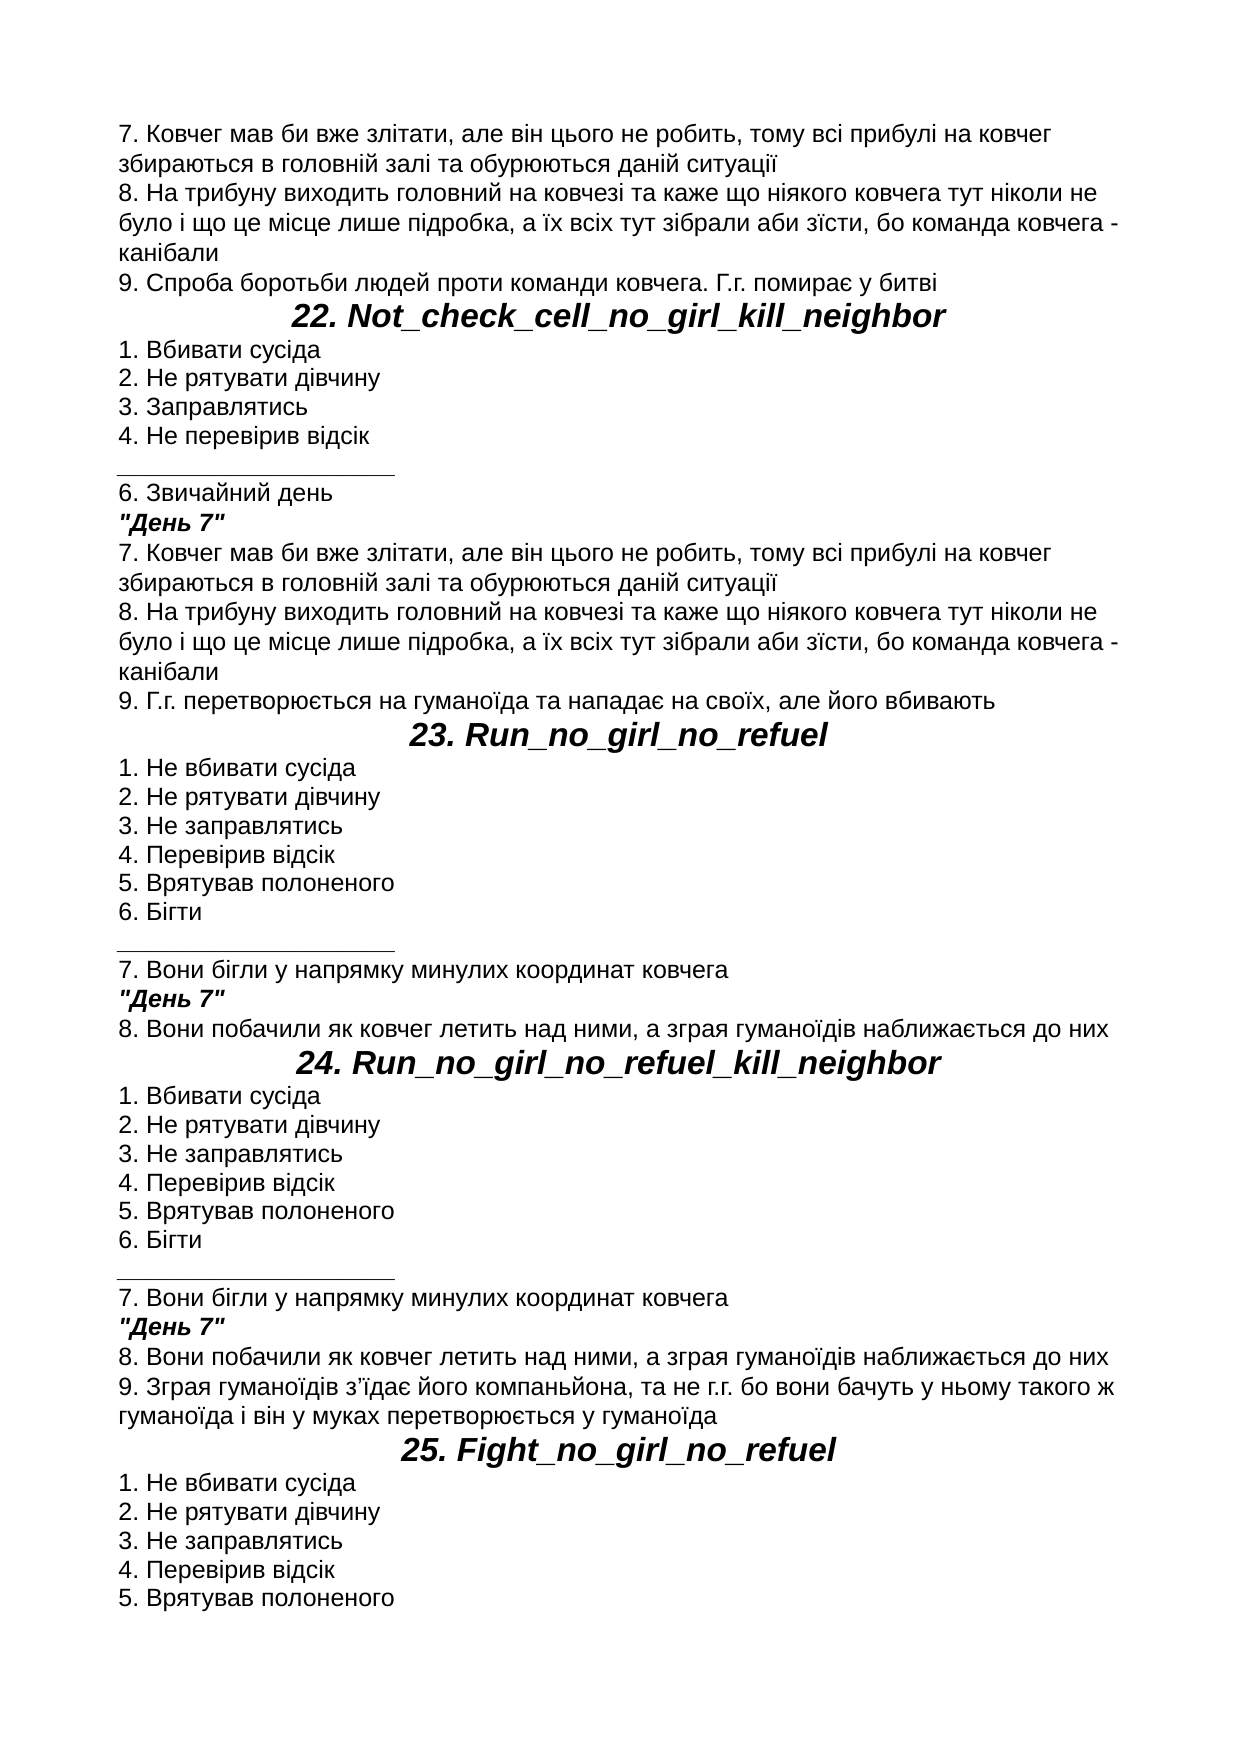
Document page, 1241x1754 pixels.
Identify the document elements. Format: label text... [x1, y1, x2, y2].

text 22. Not_check_cell_no_girl_kill_neighbor [118, 296, 1122, 335]
text 9. Г.г. перетворюється на гуманоїда та нападає на своїх, але його вбивають [118, 685, 1122, 715]
text 2. Не рятувати дівчину [118, 782, 1122, 811]
text 9. Зграя гуманоїдів з’їдає його компаньйона, та не г.г. бо вони бачуть у ньому такого ж гуманоїда і він у муках перетворюється у гуманоїда [118, 1371, 1122, 1430]
text 3. Заправлятись [118, 392, 1122, 421]
text 6. Бігти [118, 897, 1122, 926]
text 3. Не заправлятись [118, 1139, 1122, 1167]
text 4. Не перевірив відсік [118, 421, 1122, 450]
text 1. Вбивати сусіда [118, 335, 1122, 363]
text "День 7" [118, 983, 1122, 1013]
text 2. Не рятувати дівчину [118, 1110, 1122, 1139]
text 4. Перевірив відсік [118, 840, 1122, 868]
text 6. Звичайний день [118, 478, 1122, 507]
text 5. Врятував полоненого [118, 868, 1122, 897]
text 1. Не вбивати сусіда [118, 1468, 1122, 1497]
text 1. Не вбивати сусіда [118, 753, 1122, 782]
text 2. Не рятувати дівчину [118, 363, 1122, 392]
text 6. Бігти [118, 1225, 1122, 1254]
text "День 7" [118, 1311, 1122, 1341]
text 4. Перевірив відсік [118, 1555, 1122, 1583]
text 8. Вони побачили як ковчег летить над ними, а зграя гуманоїдів наближається до них [118, 1013, 1122, 1043]
text 7. Ковчег мав би вже злітати, але він цього не робить, тому всі прибулі на ковчег збираються в головній залі та обурюються даній ситуації [118, 537, 1122, 596]
text 25. Fight_no_girl_no_refuel [118, 1430, 1122, 1468]
text "День 7" [118, 507, 1122, 537]
text 4. Перевірив відсік [118, 1167, 1122, 1196]
text 5. Врятував полоненого [118, 1583, 1122, 1612]
text 9. Спроба боротьби людей проти команди ковчега. Г.г. помирає у битві [118, 267, 1122, 296]
text 1. Вбивати сусіда [118, 1081, 1122, 1110]
text ____________________ [118, 926, 1122, 955]
text ____________________ [118, 1254, 1122, 1282]
text 8. На трибуну виходить головний на ковчезі та каже що ніякого ковчега тут ніколи не було і що це місце лише підробка, а їх всіх тут зібрали аби зїсти, бо команда ковчега - канібали [118, 596, 1122, 685]
text 7. Вони бігли у напрямку минулих координат ковчега [118, 1282, 1122, 1311]
text 3. Не заправлятись [118, 811, 1122, 840]
text 8. Вони побачили як ковчег летить над ними, а зграя гуманоїдів наближається до них [118, 1341, 1122, 1371]
text 5. Врятував полоненого [118, 1196, 1122, 1225]
text 7. Ковчег мав би вже злітати, але він цього не робить, тому всі прибулі на ковчег збираються в головній залі та обурюються даній ситуації [118, 118, 1122, 177]
text 24. Run_no_girl_no_refuel_kill_neighbor [118, 1043, 1122, 1081]
text 23. Run_no_girl_no_refuel [118, 715, 1122, 753]
text 8. На трибуну виходить головний на ковчезі та каже що ніякого ковчега тут ніколи не було і що це місце лише підробка, а їх всіх тут зібрали аби зїсти, бо команда ковчега - канібали [118, 177, 1122, 267]
text ____________________ [118, 450, 1122, 478]
text 7. Вони бігли у напрямку минулих координат ковчега [118, 955, 1122, 983]
text 2. Не рятувати дівчину [118, 1497, 1122, 1526]
text 3. Не заправлятись [118, 1526, 1122, 1555]
